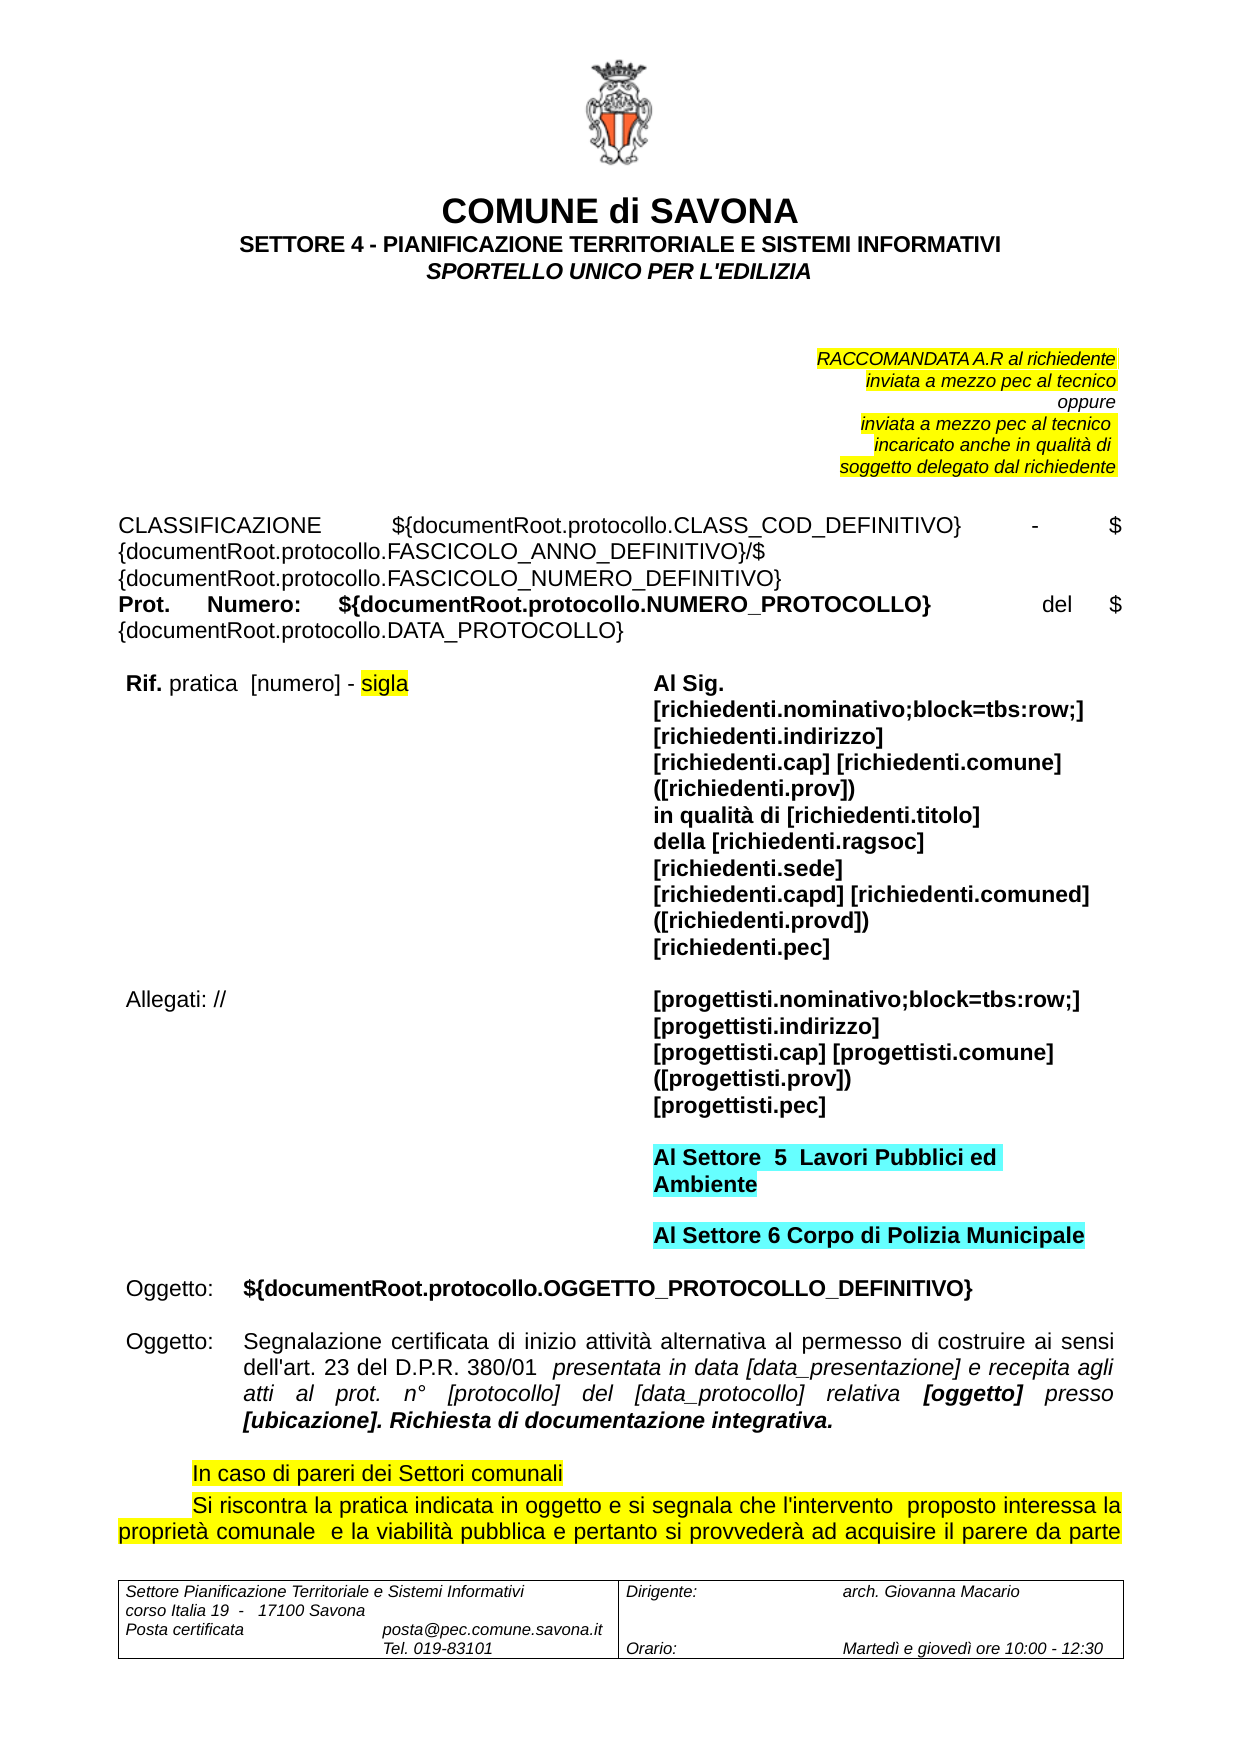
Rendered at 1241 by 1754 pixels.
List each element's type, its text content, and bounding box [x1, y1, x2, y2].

table_header Segnalazione certificata di inizio attività alternativa al permesso di costruire ai sensi dell'art. 23 del D.P.R. 380/01 presentata in data [data_presentazione] e recepita agli atti al prot. n° [protocollo] del [data_protocollo] relativa [oggetto] presso [ubicazione]. Richiesta di documentazione integrativa. [236, 1328, 1123, 1433]
picture [507, 54, 733, 182]
table_header Oggetto: [118, 1275, 236, 1301]
table_header Rif. pratica [numero] - sigla [118, 670, 451, 986]
table_cell Al Settore 5 Lavori Pubblici ed Ambiente [646, 1144, 1119, 1222]
table_cell Al Settore 6 Corpo di Polizia Municipale [646, 1222, 1119, 1249]
table_cell Allegati: // [118, 986, 451, 1144]
table_header Al Sig. [richiedenti.nominativo;block=tbs:row;] [richiedenti.indirizzo] [richiedenti.cap] [richiedenti.comune] ([richiedenti.prov]) in qualità di [richiedenti.titolo] della [richiedenti.ragsoc] [richiedenti.sede] [richiedenti.capd] [richiedenti.comuned] ([richiedenti.provd]) [richiedenti.pec] [646, 670, 1119, 986]
text Prot. Numero: ${documentRoot.protocollo.NUMERO_PROTOCOLLO} del ${documentRoot.protocollo.DATA_PROTOCOLLO} [118, 591, 1122, 644]
table_cell [118, 1144, 451, 1222]
table_cell [progettisti.nominativo;block=tbs:row;] [progettisti.indirizzo] [progettisti.cap] [progettisti.comune] ([progettisti.prov]) [progettisti.pec] [646, 986, 1119, 1144]
text CLASSIFICAZIONE ${documentRoot.protocollo.CLASS_COD_DEFINITIVO} - ${documentRoot.protocollo.FASCICOLO_ANNO_DEFINITIVO}/${documentRoot.protocollo.FASCICOLO_NUMERO_DEFINITIVO} [118, 512, 1122, 591]
table_header Oggetto: [118, 1328, 236, 1433]
text In caso di pareri dei Settori comunali [118, 1459, 1122, 1486]
table_header [451, 670, 646, 986]
table_cell [451, 986, 646, 1144]
table_cell [451, 1144, 646, 1222]
table_header ${documentRoot.protocollo.OGGETTO_PROTOCOLLO_DEFINITIVO} [236, 1275, 1123, 1301]
table_header RACCOMANDATA A.R al richiedente inviata a mezzo pec al tecnico oppure inviata a mezzo pec al tecnico incaricato anche in qualità di soggetto delegato dal richiedente [644, 342, 1123, 483]
table_cell [118, 1222, 451, 1249]
table_cell [451, 1222, 646, 1249]
text Si riscontra la pratica indicata in oggetto e si segnala che l'intervento proposto interessa la proprietà comunale e la viabilità pubblica e pertanto si provvederà ad acquisire il parere da parte [118, 1492, 1122, 1544]
table_header [118, 342, 644, 483]
